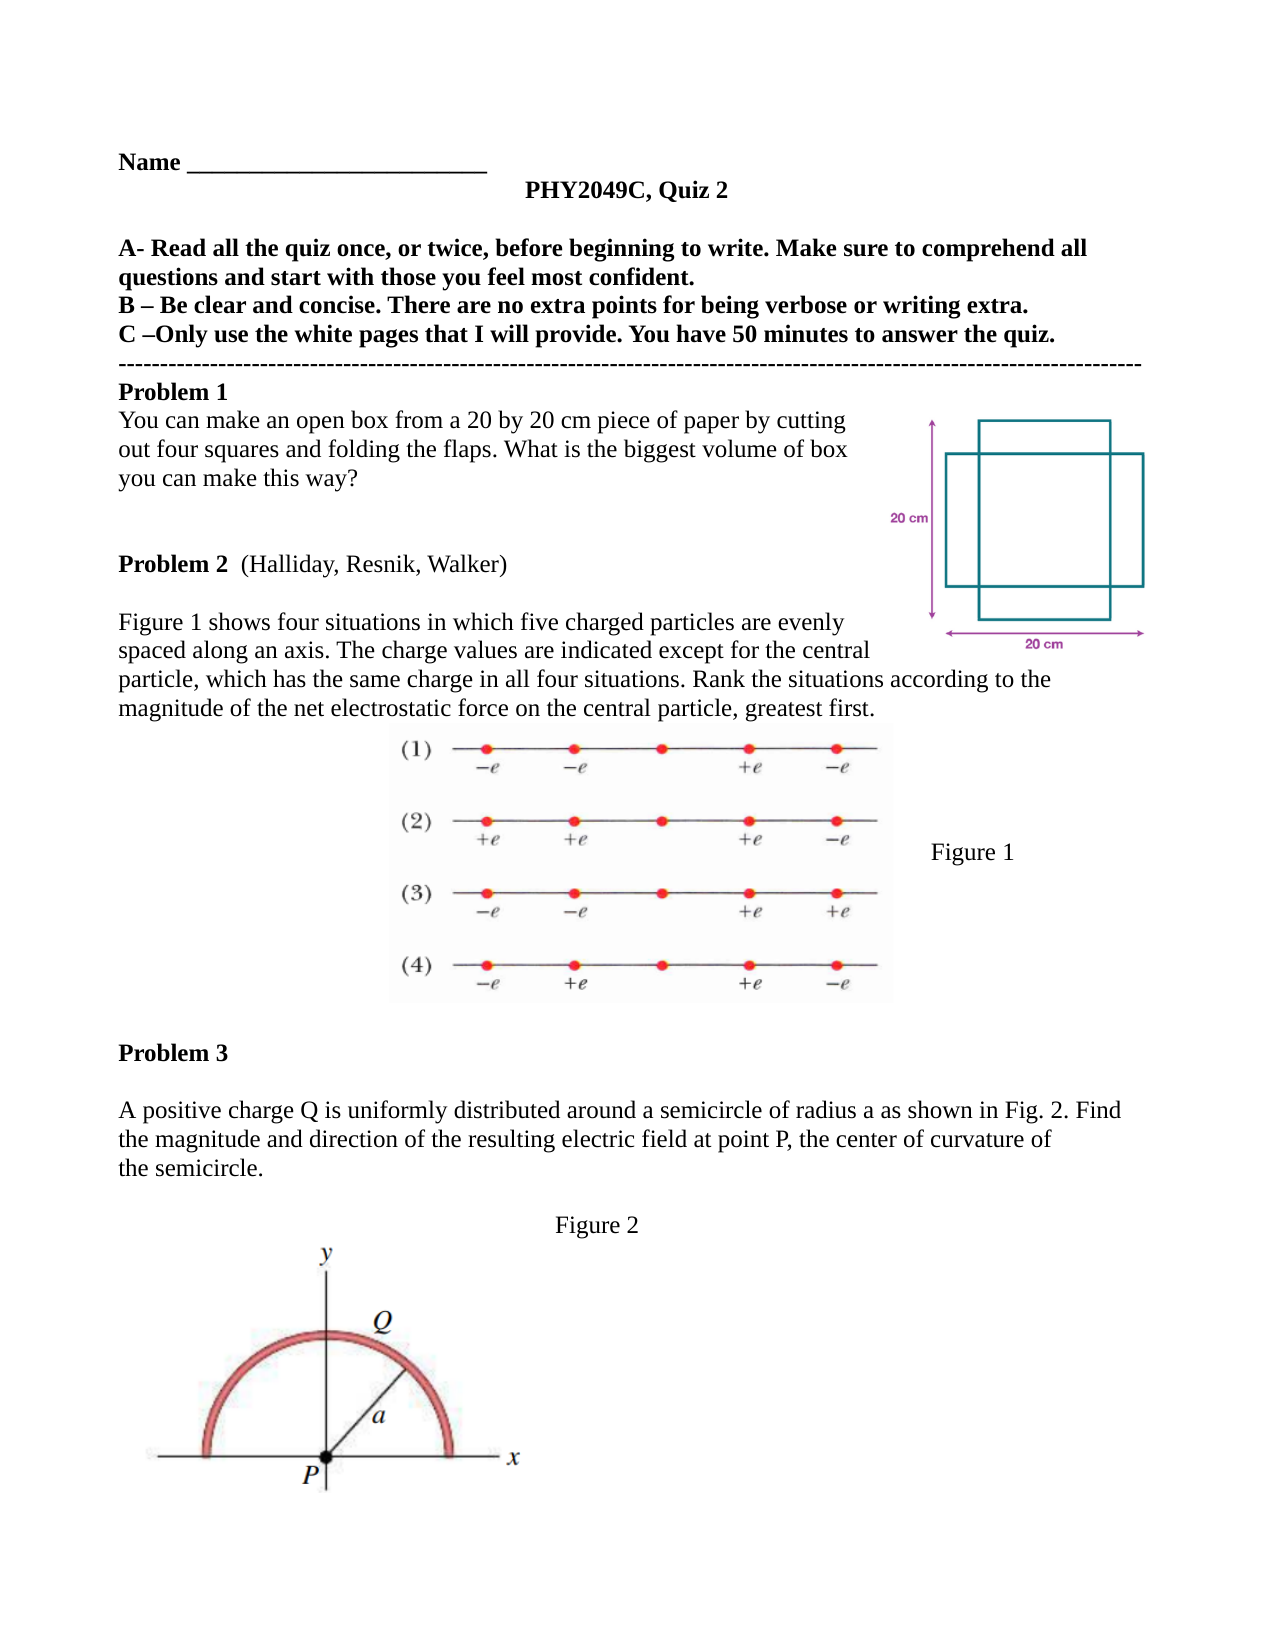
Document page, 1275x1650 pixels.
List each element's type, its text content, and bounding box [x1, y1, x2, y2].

text Figure 2 [118, 1211, 1157, 1493]
text --------------------------------------------------------------------------------------------------------------------------- [118, 348, 1157, 377]
text B – Be clear and concise. There are no extra points for being verbose or writing extra. [118, 291, 1157, 319]
text A positive charge Q is uniformly distributed around a semicircle of radius a as shown in Fig. 2. Find the magnitude and direction of the resulting electric field at point P, the center of curvature of [118, 1096, 1157, 1153]
text Problem 1 [118, 377, 1157, 406]
text Problem 2 (Halliday, Resnik, Walker) [118, 549, 875, 578]
text Problem 3 [118, 1038, 1157, 1067]
text A- Read all the quiz once, or twice, before beginning to write. Make sure to comprehend all questions and start with those you feel most confident. [118, 233, 1157, 291]
text PHY2049C, Quiz 2 [118, 176, 1157, 204]
text You can make an open box from a 20 by 20 cm piece of paper by cutting out four squares and folding the flaps. What is the biggest volume of box you can make this way? [118, 406, 1157, 492]
text Figure 1 [894, 779, 1157, 866]
text the semicircle. [118, 1153, 1157, 1182]
text [118, 779, 389, 866]
text C –Only use the white pages that I will provide. You have 50 minutes to answer the quiz. [118, 319, 1157, 348]
text Name ________________________ [118, 147, 1157, 176]
text Figure 1 shows four situations in which five charged particles are evenly spaced along an axis. The charge values are indicated except for the central particle, which has the same charge in all four situations. Rank the situations according to the magnitude of the net electrostatic force on the central particle, greatest first. [118, 607, 1157, 722]
